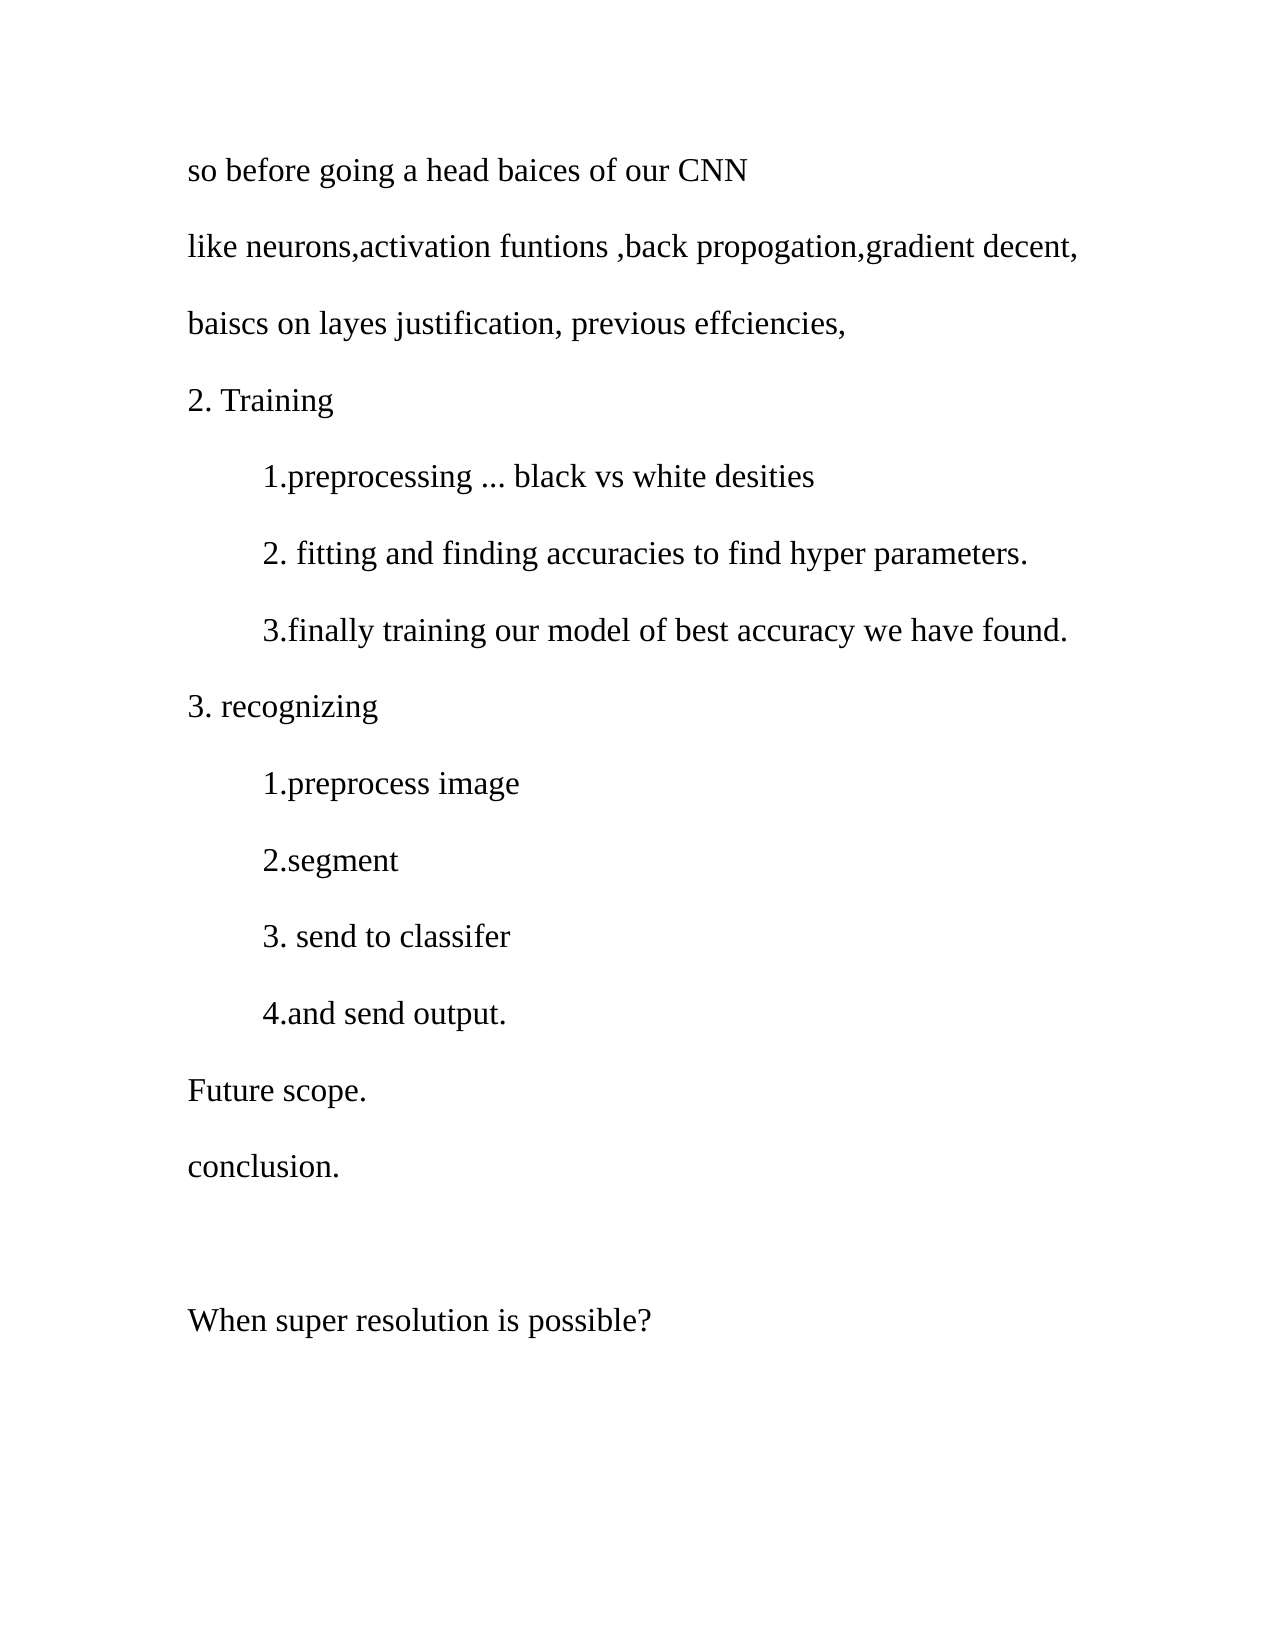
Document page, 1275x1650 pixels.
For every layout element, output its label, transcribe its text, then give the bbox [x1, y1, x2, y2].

text 1.preprocess image [187, 763, 1087, 802]
text 2.segment [187, 840, 1087, 878]
text 3. send to classifer [187, 917, 1087, 955]
text When super resolution is possible? [187, 1300, 1087, 1338]
text 3. recognizing [187, 687, 1087, 725]
text 4.and send output. [187, 993, 1087, 1032]
text Future scope. [187, 1070, 1087, 1108]
text like neurons,activation funtions ,back propogation,gradient decent, [187, 227, 1087, 265]
text baiscs on layes justification, previous effciencies, [187, 303, 1087, 342]
text 3.finally training our model of best accuracy we have found. [187, 610, 1087, 648]
text so before going a head baices of our CNN [187, 150, 1087, 188]
text conclusion. [187, 1147, 1087, 1185]
text 2. Training [187, 380, 1087, 418]
text 1.preprocessing ... black vs white desities [187, 457, 1087, 495]
text 2. fitting and finding accuracies to find hyper parameters. [187, 533, 1087, 572]
